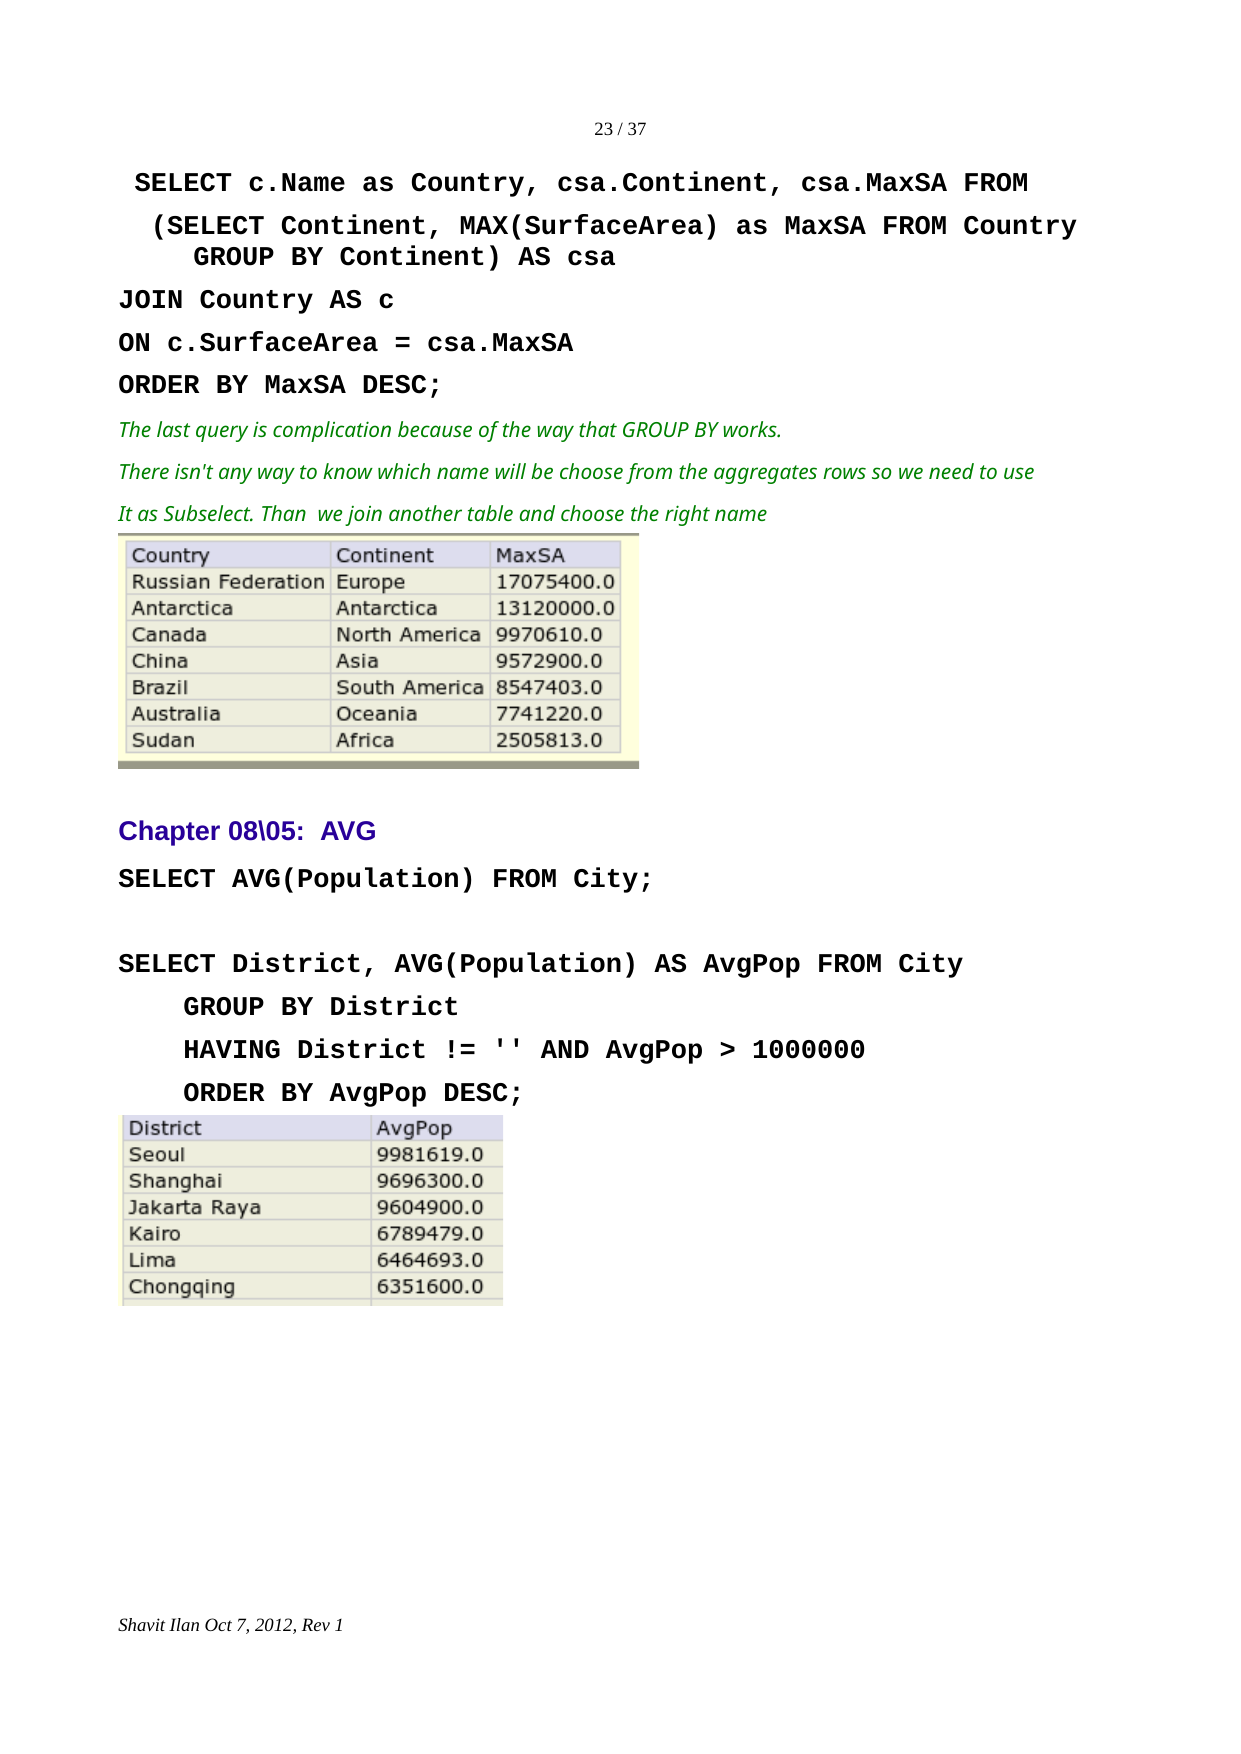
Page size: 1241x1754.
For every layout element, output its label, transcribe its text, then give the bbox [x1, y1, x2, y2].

subtitle SELECT AVG(Population) FROM City; [118, 864, 1122, 895]
subtitle SELECT c.Name as Country, csa.Continent, csa.MaxSA FROM [118, 169, 1122, 200]
subtitle GROUP BY District [118, 993, 1122, 1024]
picture [118, 1115, 504, 1306]
subtitle (SELECT Continent, MAX(SurfaceArea) as MaxSA FROM Country GROUP BY Continent) AS csa [118, 212, 1122, 273]
subtitle It as Subselect. Than we join another table and choose the right name [118, 499, 1122, 528]
subtitle HAVING District != '' AND AvgPop > 1000000 [118, 1036, 1122, 1067]
subtitle SELECT District, AVG(Population) AS AvgPop FROM City [118, 950, 1122, 981]
subtitle JOIN Country AS c [118, 286, 1122, 316]
subtitle Chapter 08\05: AVG [118, 815, 1122, 846]
subtitle ORDER BY AvgPop DESC; [118, 1079, 1122, 1109]
subtitle The last query is complication because of the way that GROUP BY works. [118, 415, 1122, 444]
subtitle ON c.SurfaceArea = csa.MaxSA [118, 328, 1122, 359]
subtitle There isn't any way to know which name will be choose from the aggregates rows so we need to use [118, 457, 1122, 486]
picture [118, 533, 640, 769]
subtitle ORDER BY MaxSA DESC; [118, 371, 1122, 402]
